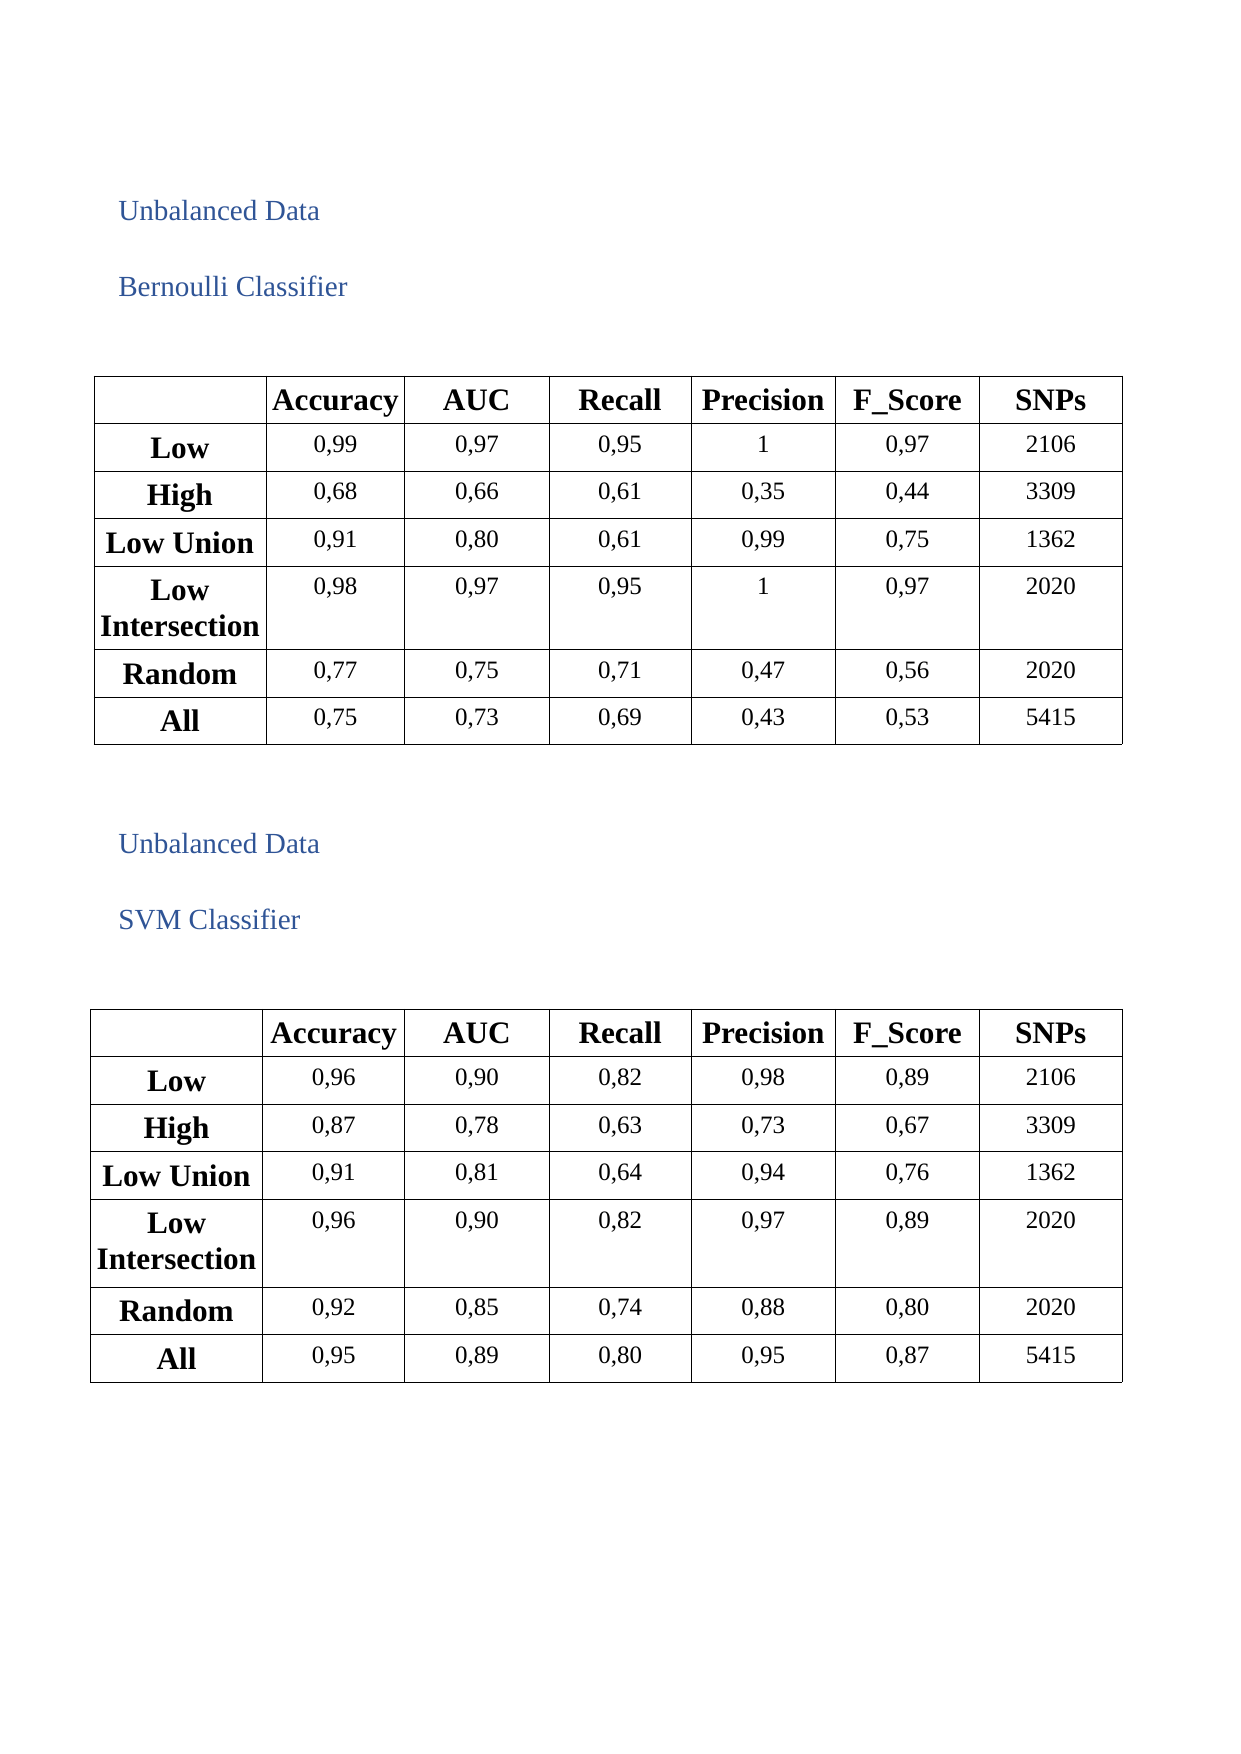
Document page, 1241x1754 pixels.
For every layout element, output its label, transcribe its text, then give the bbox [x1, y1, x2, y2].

table_header [91, 1010, 262, 1056]
table_cell 0,87 [836, 1335, 979, 1382]
table_cell 0,85 [405, 1288, 549, 1334]
table_cell 0,95 [263, 1335, 404, 1382]
table_cell 0,97 [405, 424, 549, 471]
table_cell 0,97 [836, 424, 979, 471]
table_cell All [91, 1335, 262, 1382]
table_cell 0,91 [263, 1152, 404, 1199]
table_cell 0,92 [263, 1288, 404, 1334]
table_cell 0,89 [836, 1200, 979, 1287]
table_cell 0,75 [267, 698, 404, 744]
table_header Accuracy [267, 377, 404, 423]
table_cell 0,75 [836, 519, 979, 566]
table_cell 0,43 [692, 698, 835, 744]
table_cell 0,56 [836, 650, 979, 697]
table_cell 2106 [980, 1057, 1122, 1104]
table_cell 0,98 [692, 1057, 835, 1104]
table_header Precision [692, 377, 835, 423]
table_cell 0,95 [550, 567, 691, 649]
table_cell 0,99 [692, 519, 835, 566]
table_cell 5415 [980, 698, 1122, 744]
table_cell 0,90 [405, 1200, 549, 1287]
table_cell Random [91, 1288, 262, 1334]
table_cell 0,82 [550, 1057, 691, 1104]
table_cell 0,63 [550, 1105, 691, 1151]
table_cell Low [95, 424, 266, 471]
table_cell 0,80 [836, 1288, 979, 1334]
table_cell 0,80 [405, 519, 549, 566]
table_cell 1362 [980, 1152, 1122, 1199]
table_cell 0,82 [550, 1200, 691, 1287]
table_cell Low Union [91, 1152, 262, 1199]
table_header Recall [550, 1010, 691, 1056]
table_cell 0,71 [550, 650, 691, 697]
table_header Recall [550, 377, 691, 423]
table_cell 0,35 [692, 472, 835, 518]
table_cell Low Union [95, 519, 266, 566]
table_cell Random [95, 650, 266, 697]
table_cell 0,73 [405, 698, 549, 744]
table_cell 0,61 [550, 472, 691, 518]
table_cell 3309 [980, 1105, 1122, 1151]
table_header SNPs [980, 377, 1122, 423]
table_cell 0,67 [836, 1105, 979, 1151]
table_header F_Score [836, 1010, 979, 1056]
table_cell 2020 [980, 1200, 1122, 1287]
table_cell 0,97 [836, 567, 979, 649]
table_cell 0,44 [836, 472, 979, 518]
table_cell 0,76 [836, 1152, 979, 1199]
table_header Precision [692, 1010, 835, 1056]
table_cell 0,75 [405, 650, 549, 697]
table_cell 0,99 [267, 424, 404, 471]
table_cell 2020 [980, 567, 1122, 649]
table_cell 0,53 [836, 698, 979, 744]
table_cell 0,89 [836, 1057, 979, 1104]
subtitle Unbalanced Data [118, 193, 1122, 227]
table_cell 0,61 [550, 519, 691, 566]
table_cell 0,80 [550, 1335, 691, 1382]
table_cell 0,47 [692, 650, 835, 697]
table_cell 5415 [980, 1335, 1122, 1382]
table_cell 0,73 [692, 1105, 835, 1151]
subtitle SVM Classifier [118, 902, 1122, 936]
table_header AUC [405, 377, 549, 423]
table_cell 1362 [980, 519, 1122, 566]
table_cell 0,97 [692, 1200, 835, 1287]
table_cell 0,68 [267, 472, 404, 518]
table_cell 0,95 [692, 1335, 835, 1382]
table_cell High [95, 472, 266, 518]
table_cell 0,96 [263, 1057, 404, 1104]
table_cell 1 [692, 567, 835, 649]
table_cell 0,81 [405, 1152, 549, 1199]
table_cell 0,96 [263, 1200, 404, 1287]
table_cell 0,98 [267, 567, 404, 649]
table_cell 2106 [980, 424, 1122, 471]
table_cell 0,95 [550, 424, 691, 471]
table_cell 0,66 [405, 472, 549, 518]
table_cell All [95, 698, 266, 744]
table_cell Low Intersection [91, 1200, 262, 1287]
table_cell 0,69 [550, 698, 691, 744]
table_cell High [91, 1105, 262, 1151]
table_cell 0,97 [405, 567, 549, 649]
table_cell Low [91, 1057, 262, 1104]
table_cell Low Intersection [95, 567, 266, 649]
table_cell 0,91 [267, 519, 404, 566]
table_cell 2020 [980, 650, 1122, 697]
table_header F_Score [836, 377, 979, 423]
table_cell 0,88 [692, 1288, 835, 1334]
table_cell 0,87 [263, 1105, 404, 1151]
table_cell 0,74 [550, 1288, 691, 1334]
table_cell 0,77 [267, 650, 404, 697]
table_cell 0,94 [692, 1152, 835, 1199]
table_header SNPs [980, 1010, 1122, 1056]
table_cell 0,64 [550, 1152, 691, 1199]
table_header Accuracy [263, 1010, 404, 1056]
table_header AUC [405, 1010, 549, 1056]
table_cell 0,89 [405, 1335, 549, 1382]
table_cell 1 [692, 424, 835, 471]
subtitle Unbalanced Data [118, 827, 1122, 860]
table_cell 0,78 [405, 1105, 549, 1151]
table_header [95, 377, 266, 423]
subtitle Bernoulli Classifier [118, 269, 1122, 302]
table_cell 0,90 [405, 1057, 549, 1104]
table_cell 2020 [980, 1288, 1122, 1334]
table_cell 3309 [980, 472, 1122, 518]
